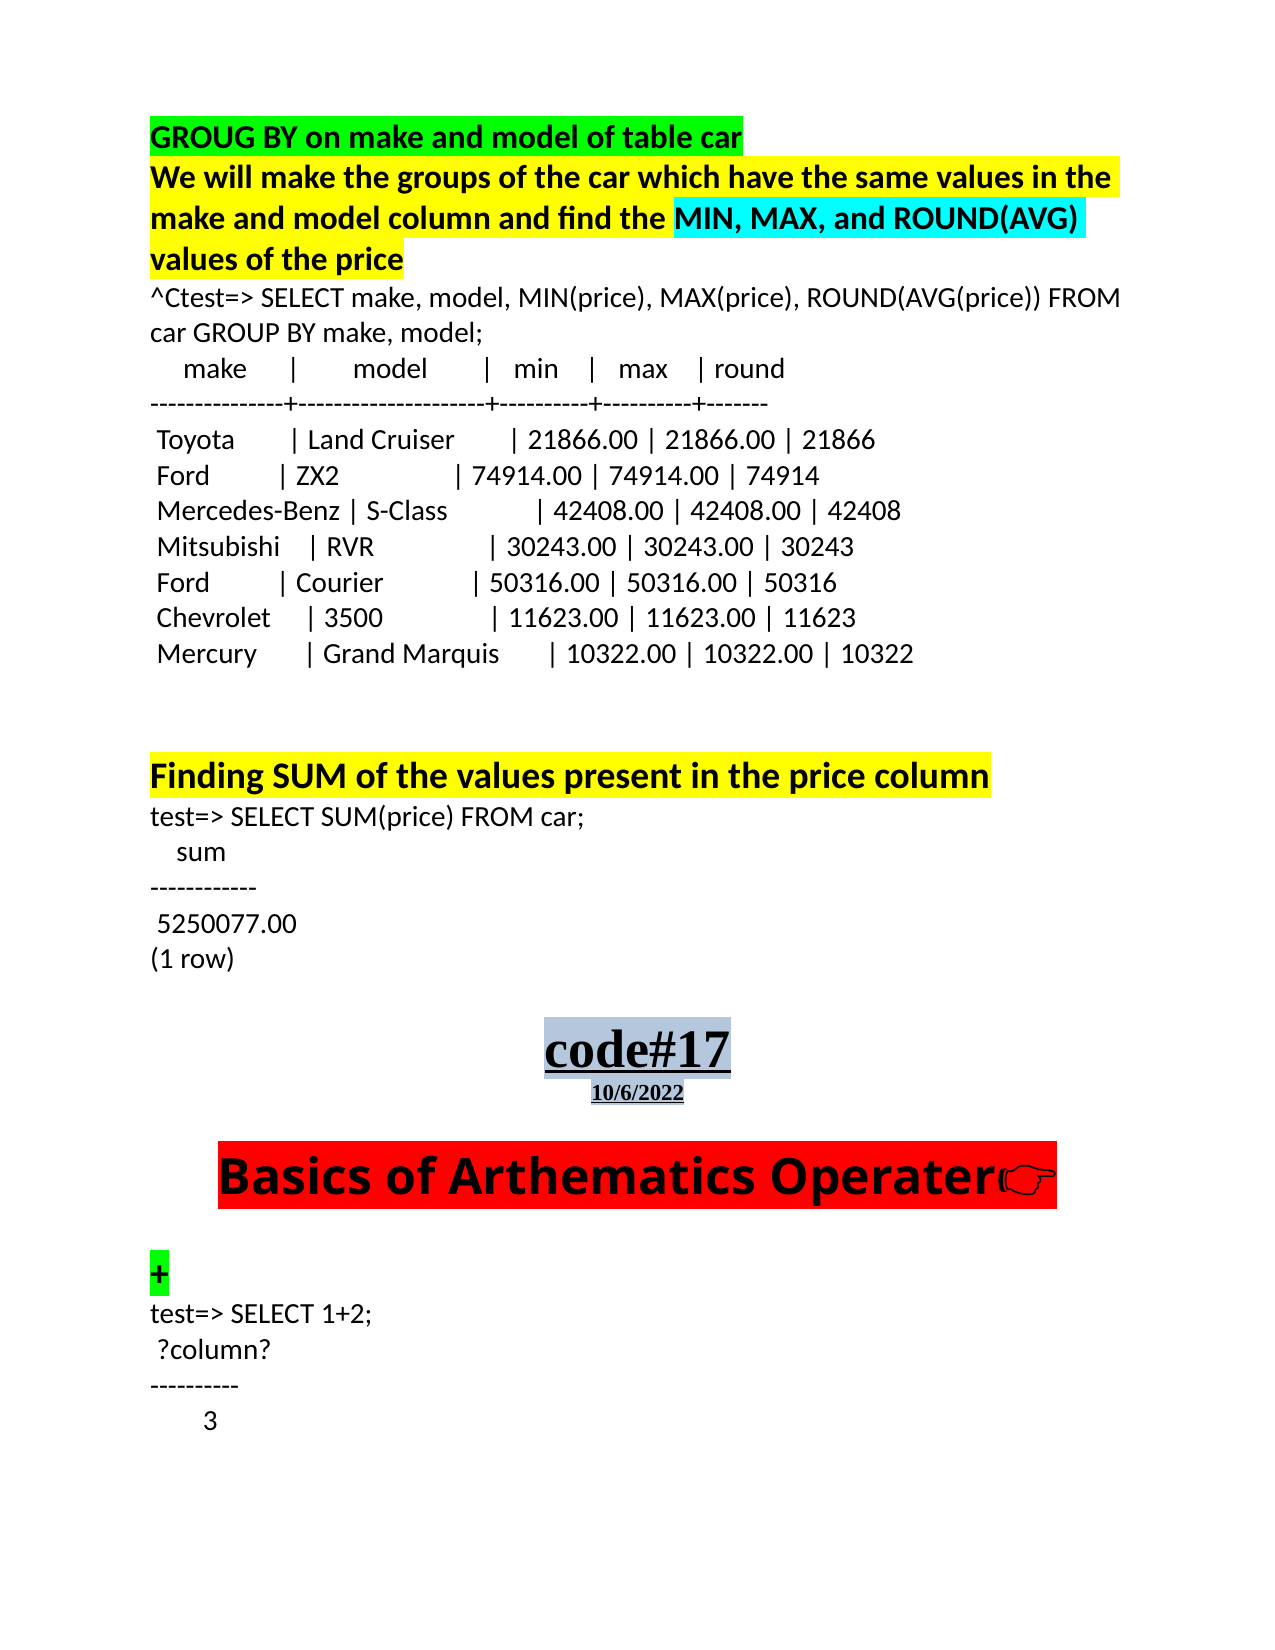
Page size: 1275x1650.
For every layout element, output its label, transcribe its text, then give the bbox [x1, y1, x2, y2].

text Toyota | Land Cruiser | 21866.00 | 21866.00 | 21866 [150, 421, 1125, 457]
text 3 [150, 1402, 1125, 1438]
text ---------------+---------------------+----------+----------+------- [150, 386, 1125, 421]
text 5250077.00 [150, 905, 1125, 940]
text ^Ctest=> SELECT make, model, MIN(price), MAX(price), ROUND(AVG(price)) FROM car GROUP BY make, model; [150, 279, 1125, 350]
text make | model | min | max | round [150, 350, 1125, 386]
text Basics of Arthematics Operater👉 [150, 1141, 1125, 1209]
text sum [150, 833, 1125, 869]
text 10/6/2022 [150, 1079, 1125, 1105]
text We will make the groups of the car which have the same values in the make and model column and find the MIN, MAX, and ROUND(AVG) values of the price [150, 156, 1125, 279]
text GROUG BY on make and model of table car [150, 116, 1125, 156]
text Ford | ZX2 | 74914.00 | 74914.00 | 74914 [150, 457, 1125, 492]
text Chevrolet | 3500 | 11623.00 | 11623.00 | 11623 [150, 599, 1125, 635]
text ------------ [150, 869, 1125, 905]
text Mercury | Grand Marquis | 10322.00 | 10322.00 | 10322 [150, 635, 1125, 671]
text + [150, 1250, 1125, 1296]
text Mitsubishi | RVR | 30243.00 | 30243.00 | 30243 [150, 528, 1125, 564]
text ?column? [150, 1331, 1125, 1367]
text Mercedes-Benz | S-Class | 42408.00 | 42408.00 | 42408 [150, 492, 1125, 528]
text test=> SELECT SUM(price) FROM car; [150, 798, 1125, 833]
text test=> SELECT 1+2; [150, 1296, 1125, 1331]
text ---------- [150, 1367, 1125, 1402]
text (1 row) [150, 940, 1125, 976]
text Finding SUM of the values present in the price column [150, 752, 1125, 798]
text Ford | Courier | 50316.00 | 50316.00 | 50316 [150, 564, 1125, 599]
text code#17 [150, 1017, 1125, 1079]
